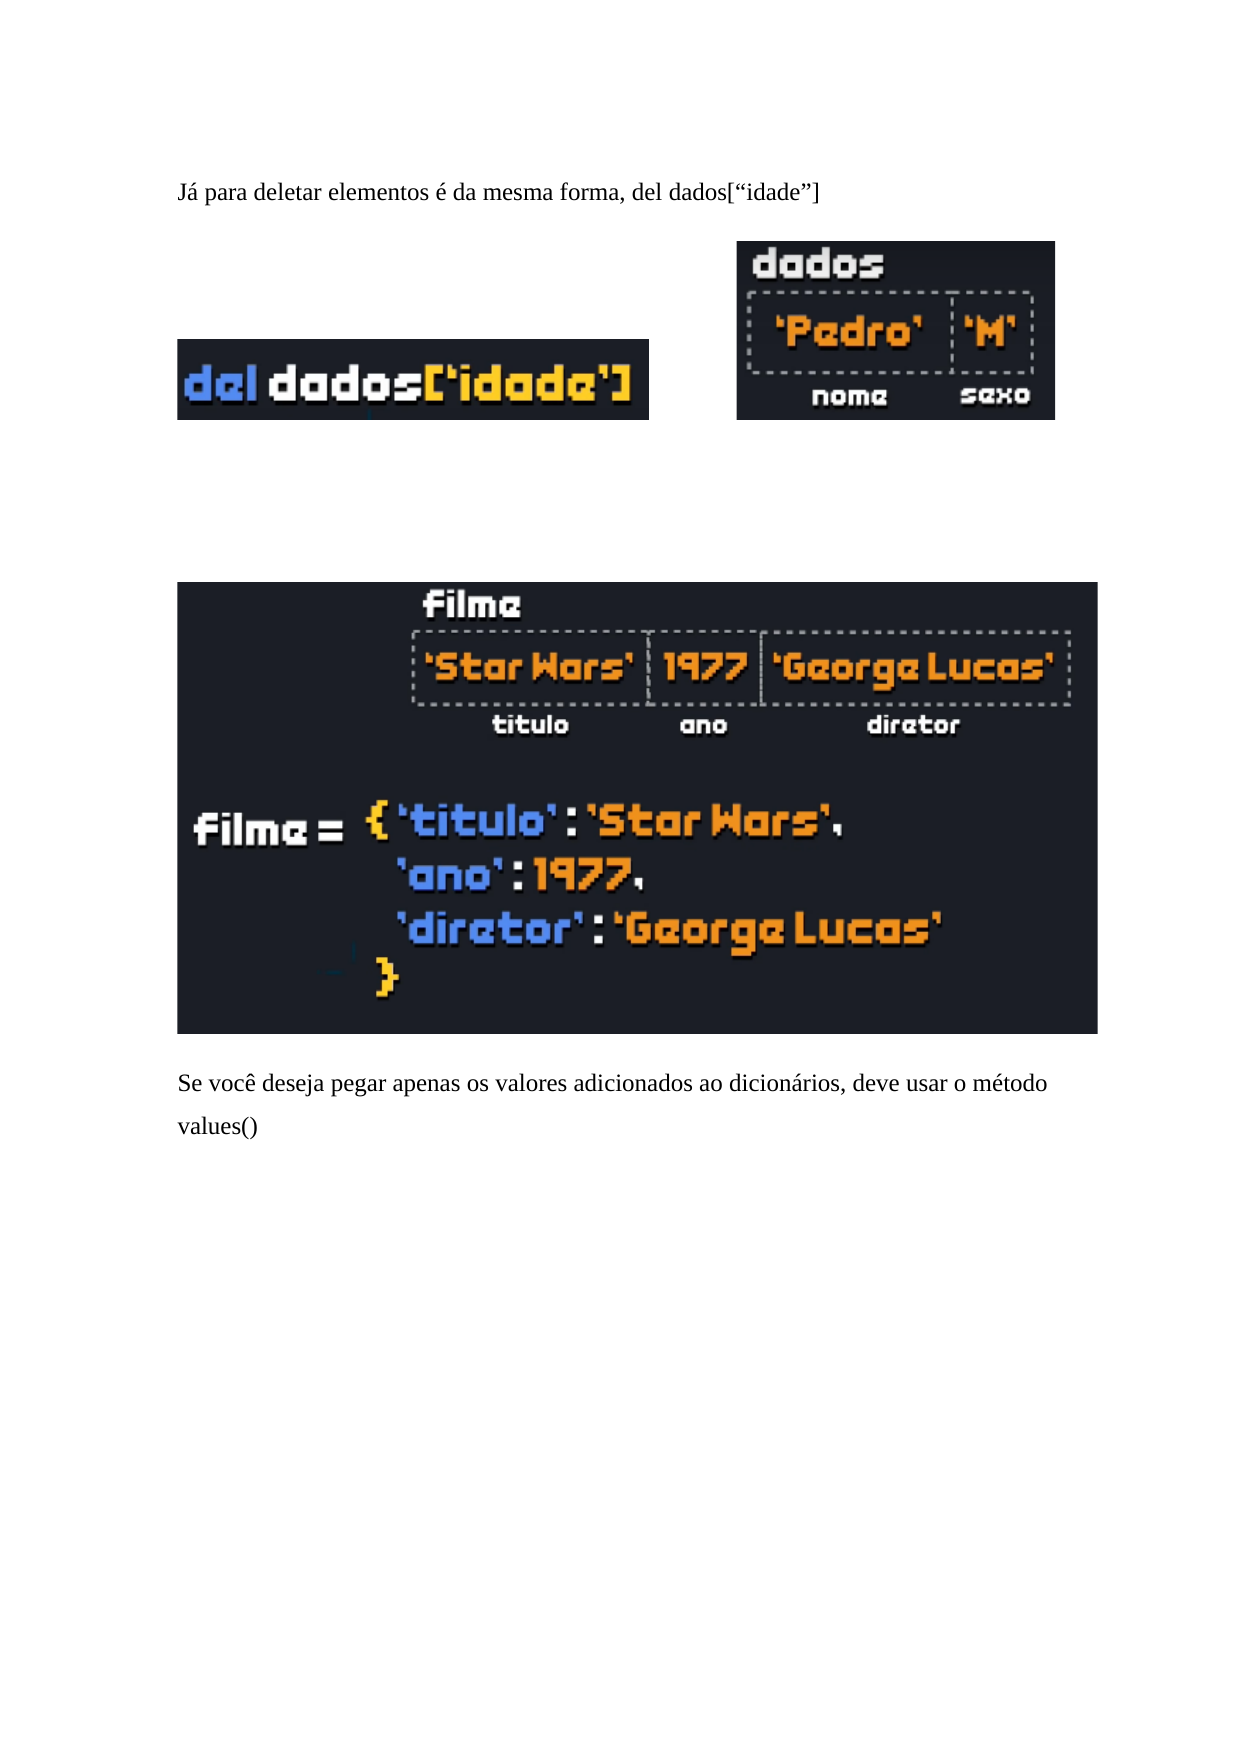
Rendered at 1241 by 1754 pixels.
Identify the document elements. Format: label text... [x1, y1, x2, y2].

text Já para deletar elementos é da mesma forma, del dados[“idade”] [177, 177, 1122, 206]
picture [177, 582, 1098, 1034]
text Se você deseja pegar apenas os valores adicionados ao dicionários, deve usar o método values() [177, 1068, 1122, 1140]
picture [177, 339, 649, 420]
picture [736, 241, 1056, 420]
